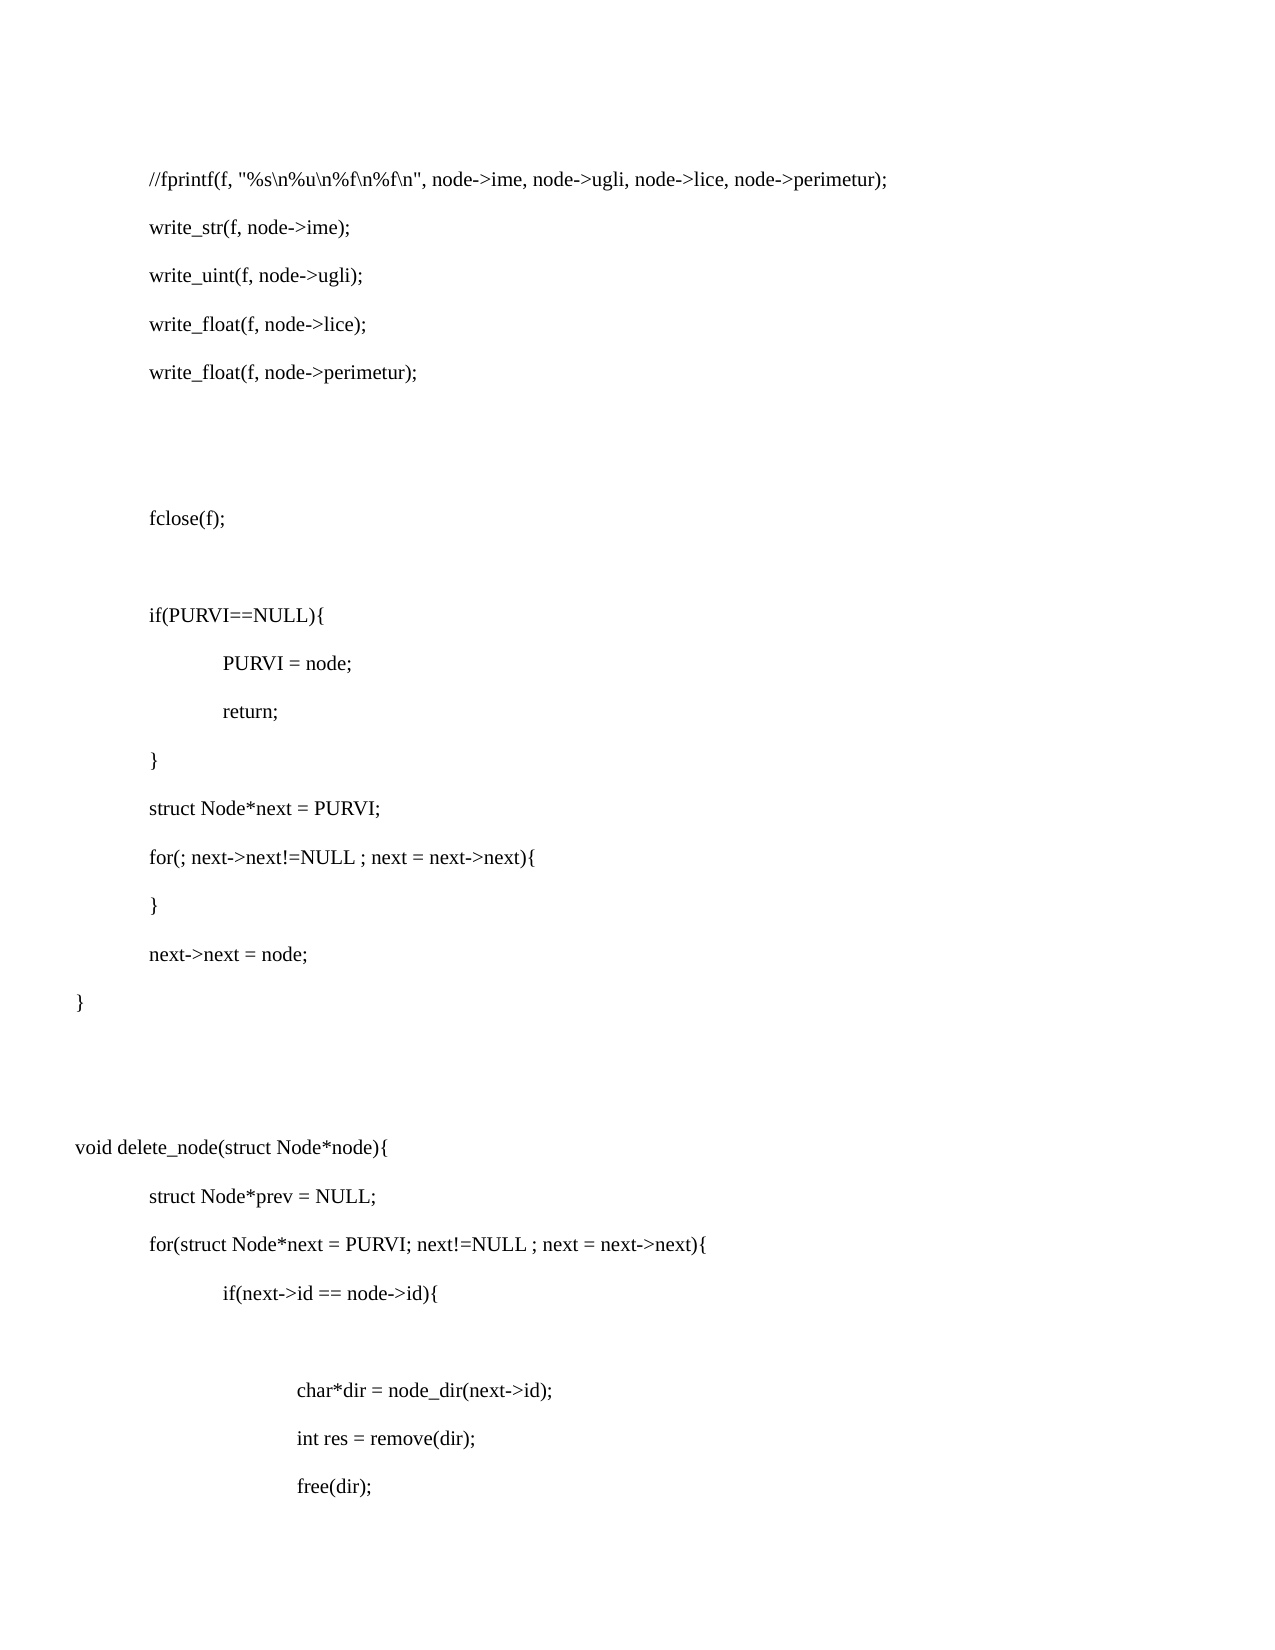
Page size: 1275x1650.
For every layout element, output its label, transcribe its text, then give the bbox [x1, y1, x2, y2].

text char*dir = node_dir(next->id); [75, 1377, 1209, 1402]
text next->next = node; [75, 942, 1209, 966]
text write_uint(f, node->ugli); [75, 263, 1209, 287]
text void delete_node(struct Node*node){ [75, 1135, 1209, 1159]
text return; [75, 699, 1209, 723]
text struct Node*next = PURVI; [75, 796, 1209, 820]
text for(; next->next!=NULL ; next = next->next){ [75, 845, 1209, 869]
text int res = remove(dir); [75, 1426, 1209, 1450]
text write_str(f, node->ime); [75, 215, 1209, 239]
text } [75, 893, 1209, 917]
text if(next->id == node->id){ [75, 1281, 1209, 1305]
text struct Node*prev = NULL; [75, 1184, 1209, 1208]
text write_float(f, node->perimetur); [75, 360, 1209, 384]
text write_float(f, node->lice); [75, 312, 1209, 336]
text if(PURVI==NULL){ [75, 602, 1209, 627]
text } [75, 748, 1209, 772]
text PURVI = node; [75, 651, 1209, 675]
text for(struct Node*next = PURVI; next!=NULL ; next = next->next){ [75, 1232, 1209, 1256]
text free(dir); [75, 1474, 1209, 1498]
text fclose(f); [75, 506, 1209, 530]
text } [75, 990, 1209, 1014]
text //fprintf(f, "%s\n%u\n%f\n%f\n", node->ime, node->ugli, node->lice, node->perimetur); [75, 167, 1209, 191]
